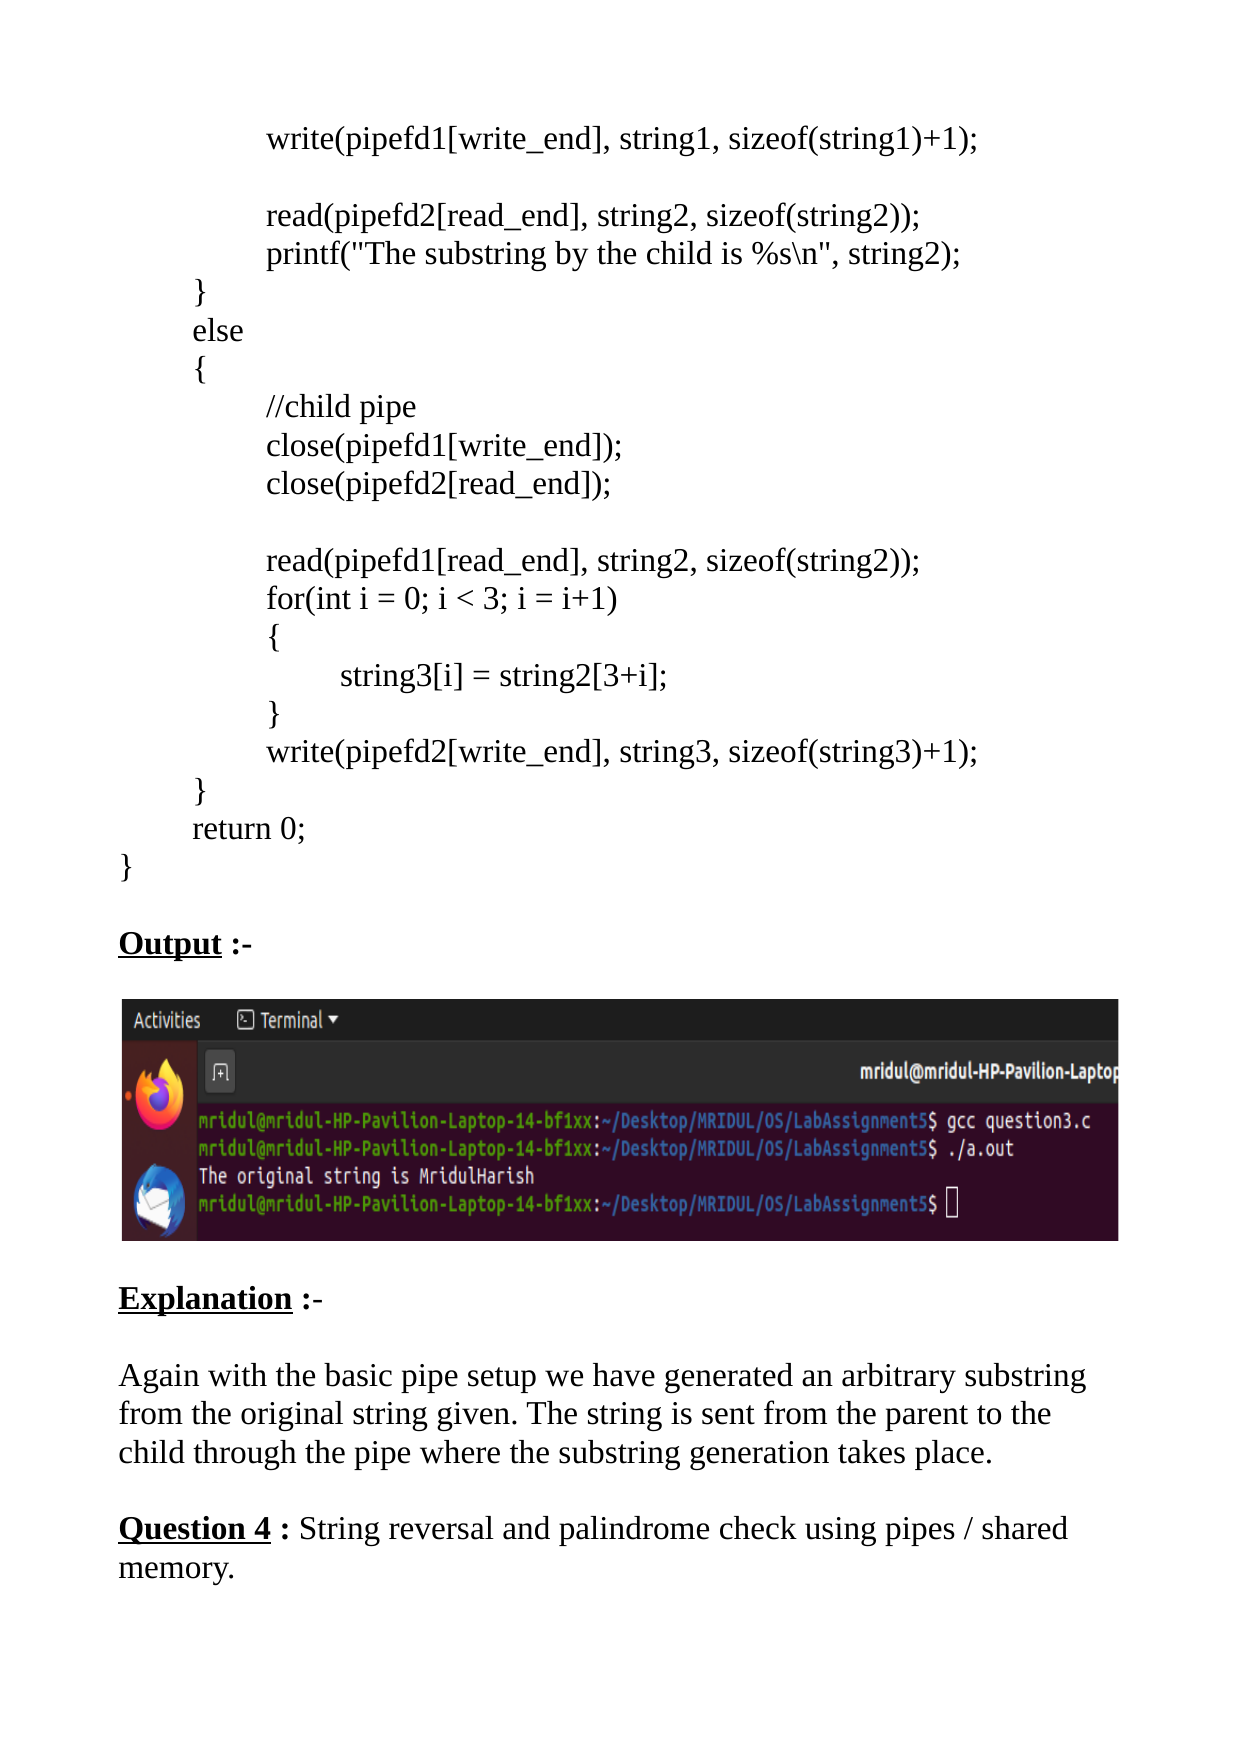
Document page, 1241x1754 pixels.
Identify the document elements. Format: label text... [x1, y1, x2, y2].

text } [118, 693, 1122, 731]
text } [118, 271, 1122, 310]
text Output :- [118, 923, 1122, 961]
text close(pipefd2[read_end]); [118, 463, 1122, 501]
text Question 4 : String reversal and palindrome check using pipes / shared memory. [118, 1509, 1122, 1585]
text //child pipe [118, 386, 1122, 425]
text close(pipefd1[write_end]); [118, 425, 1122, 463]
text { [118, 616, 1122, 655]
text string3[i] = string2[3+i]; [118, 655, 1122, 693]
text for(int i = 0; i < 3; i = i+1) [118, 578, 1122, 616]
text } [118, 846, 1122, 885]
text write(pipefd2[write_end], string3, sizeof(string3)+1); [118, 731, 1122, 770]
text read(pipefd2[read_end], string2, sizeof(string2)); [118, 195, 1122, 233]
text Explanation :- [118, 1279, 1122, 1317]
text } [118, 770, 1122, 808]
text { [118, 348, 1122, 386]
text else [118, 310, 1122, 348]
text printf("The substring by the child is %s\n", string2); [118, 233, 1122, 271]
text return 0; [118, 808, 1122, 846]
text write(pipefd1[write_end], string1, sizeof(string1)+1); [118, 118, 1122, 156]
text Again with the basic pipe setup we have generated an arbitrary substring from the original string given. The string is sent from the parent to the child through the pipe where the substring generation takes place. [118, 1355, 1122, 1470]
text read(pipefd1[read_end], string2, sizeof(string2)); [118, 540, 1122, 578]
